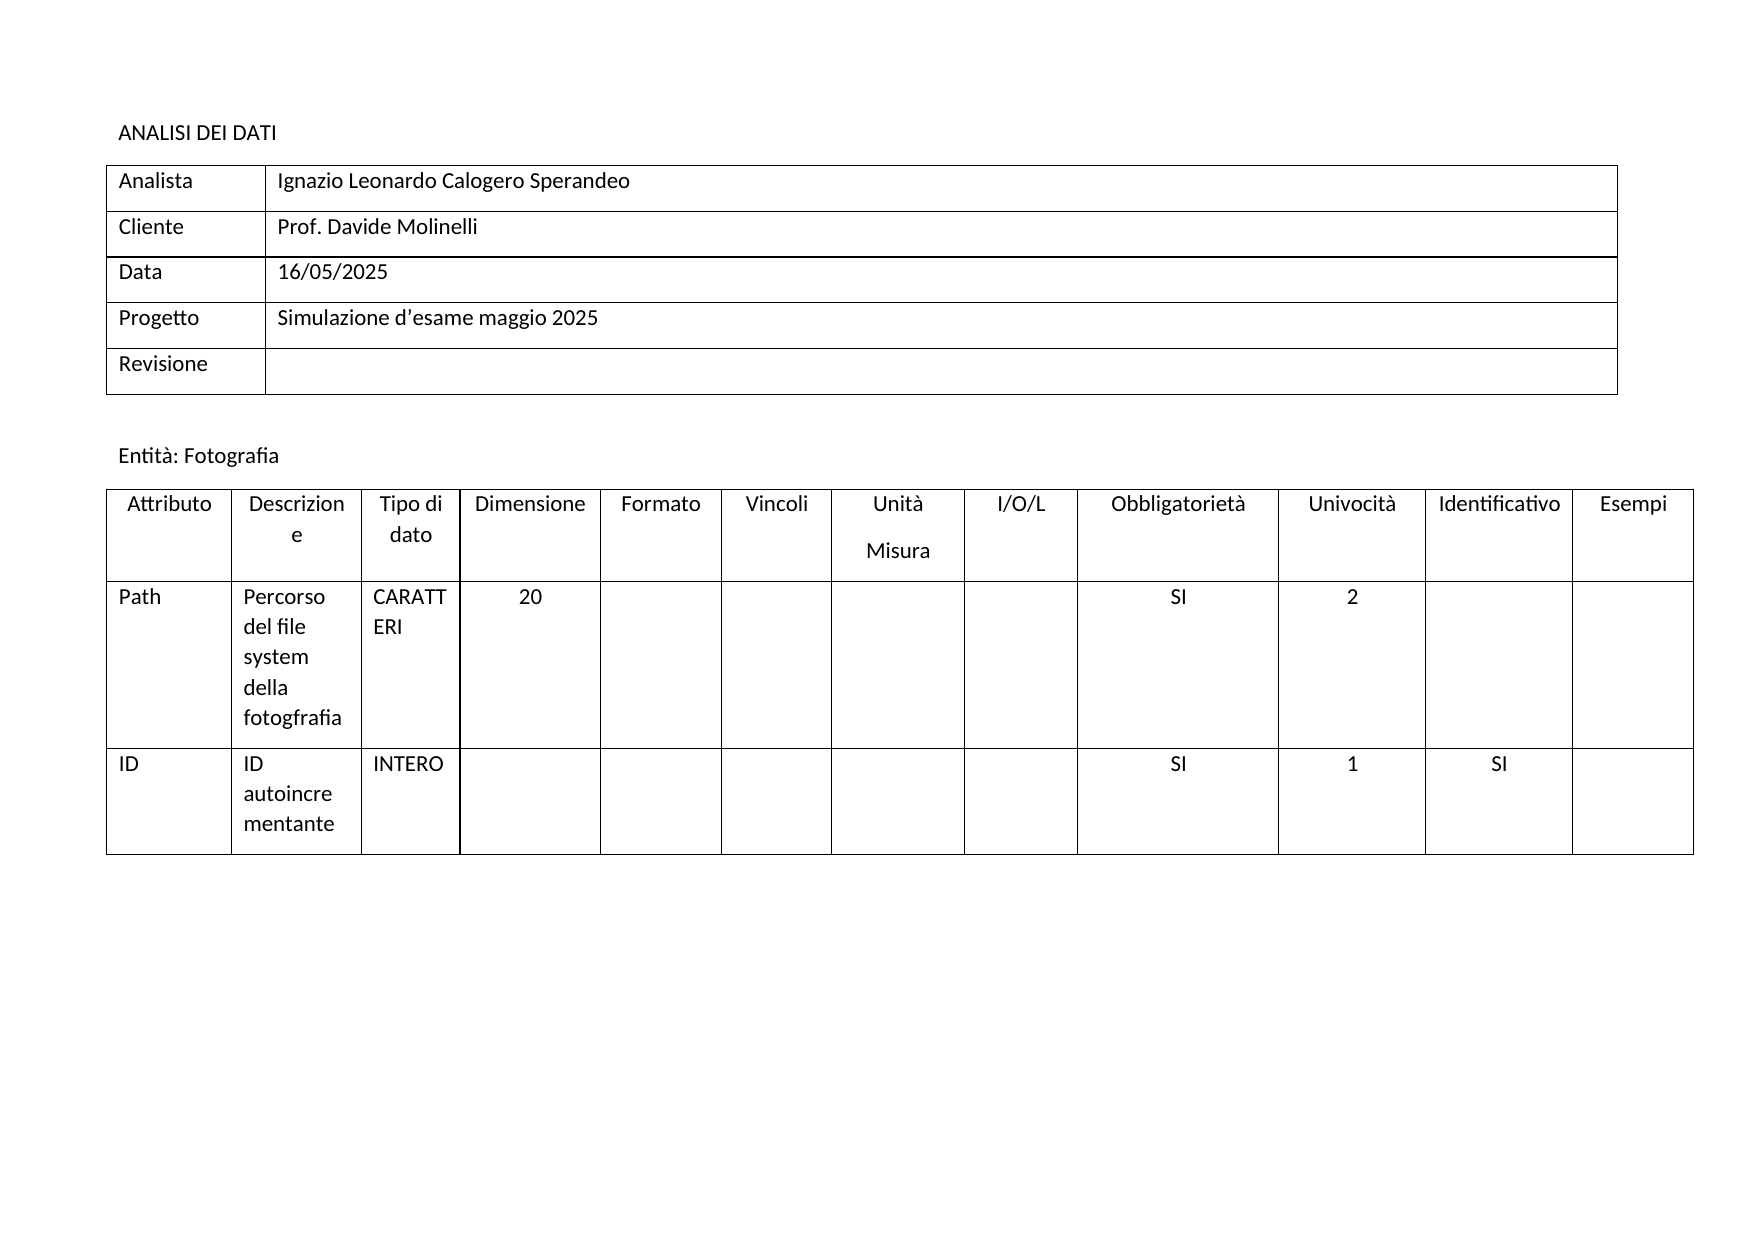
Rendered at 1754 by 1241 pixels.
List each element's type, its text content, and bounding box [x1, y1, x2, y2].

table_cell 2 [1279, 582, 1425, 748]
table_cell 1 [1279, 749, 1425, 854]
table_header Vincoli [722, 490, 831, 581]
table_cell CARATTERI [362, 582, 459, 748]
table_header Analista [107, 166, 265, 211]
table_cell ID [107, 749, 231, 854]
table_cell [722, 749, 831, 854]
text Entità: Fotografia [118, 442, 1606, 469]
table_cell Data [107, 258, 265, 302]
table_cell SI [1426, 749, 1572, 854]
table_cell [722, 582, 831, 748]
table_cell [965, 749, 1077, 854]
table_cell [601, 749, 721, 854]
table_header Descrizione [232, 490, 361, 581]
table_header Dimensione [461, 490, 600, 581]
text ANALISI DEI DATI [118, 118, 1606, 146]
table_cell Revisione [107, 349, 265, 394]
table_header Identificativo [1426, 490, 1572, 581]
table_cell [832, 582, 964, 748]
table_cell INTERO [362, 749, 459, 854]
table_header Esempi [1573, 490, 1693, 581]
table_cell SI [1078, 749, 1278, 854]
table_cell Progetto [107, 303, 265, 348]
table_cell [266, 349, 1617, 394]
table_cell Prof. Davide Molinelli [266, 212, 1617, 256]
table_header Attributo [107, 490, 231, 581]
table_header Unità Misura [832, 490, 964, 581]
table_cell 20 [461, 582, 600, 748]
table_cell [601, 582, 721, 748]
table_cell [1573, 749, 1693, 854]
table_header Formato [601, 490, 721, 581]
table_cell 16/05/2025 [266, 258, 1617, 302]
table_header Univocità [1279, 490, 1425, 581]
table_header Obbligatorietà [1078, 490, 1278, 581]
table_cell Percorso del file system della fotogfrafia [232, 582, 361, 748]
table_header Tipo di dato [362, 490, 459, 581]
table_cell [1426, 582, 1572, 748]
table_header I/O/L [965, 490, 1077, 581]
table_cell Path [107, 582, 231, 748]
table_cell SI [1078, 582, 1278, 748]
table_header Ignazio Leonardo Calogero Sperandeo [266, 166, 1617, 211]
table_cell [832, 749, 964, 854]
table_cell [461, 749, 600, 854]
table_cell [1573, 582, 1693, 748]
table_cell Simulazione d’esame maggio 2025 [266, 303, 1617, 348]
table_cell Cliente [107, 212, 265, 256]
table_cell ID autoincrementante [232, 749, 361, 854]
table_cell [965, 582, 1077, 748]
